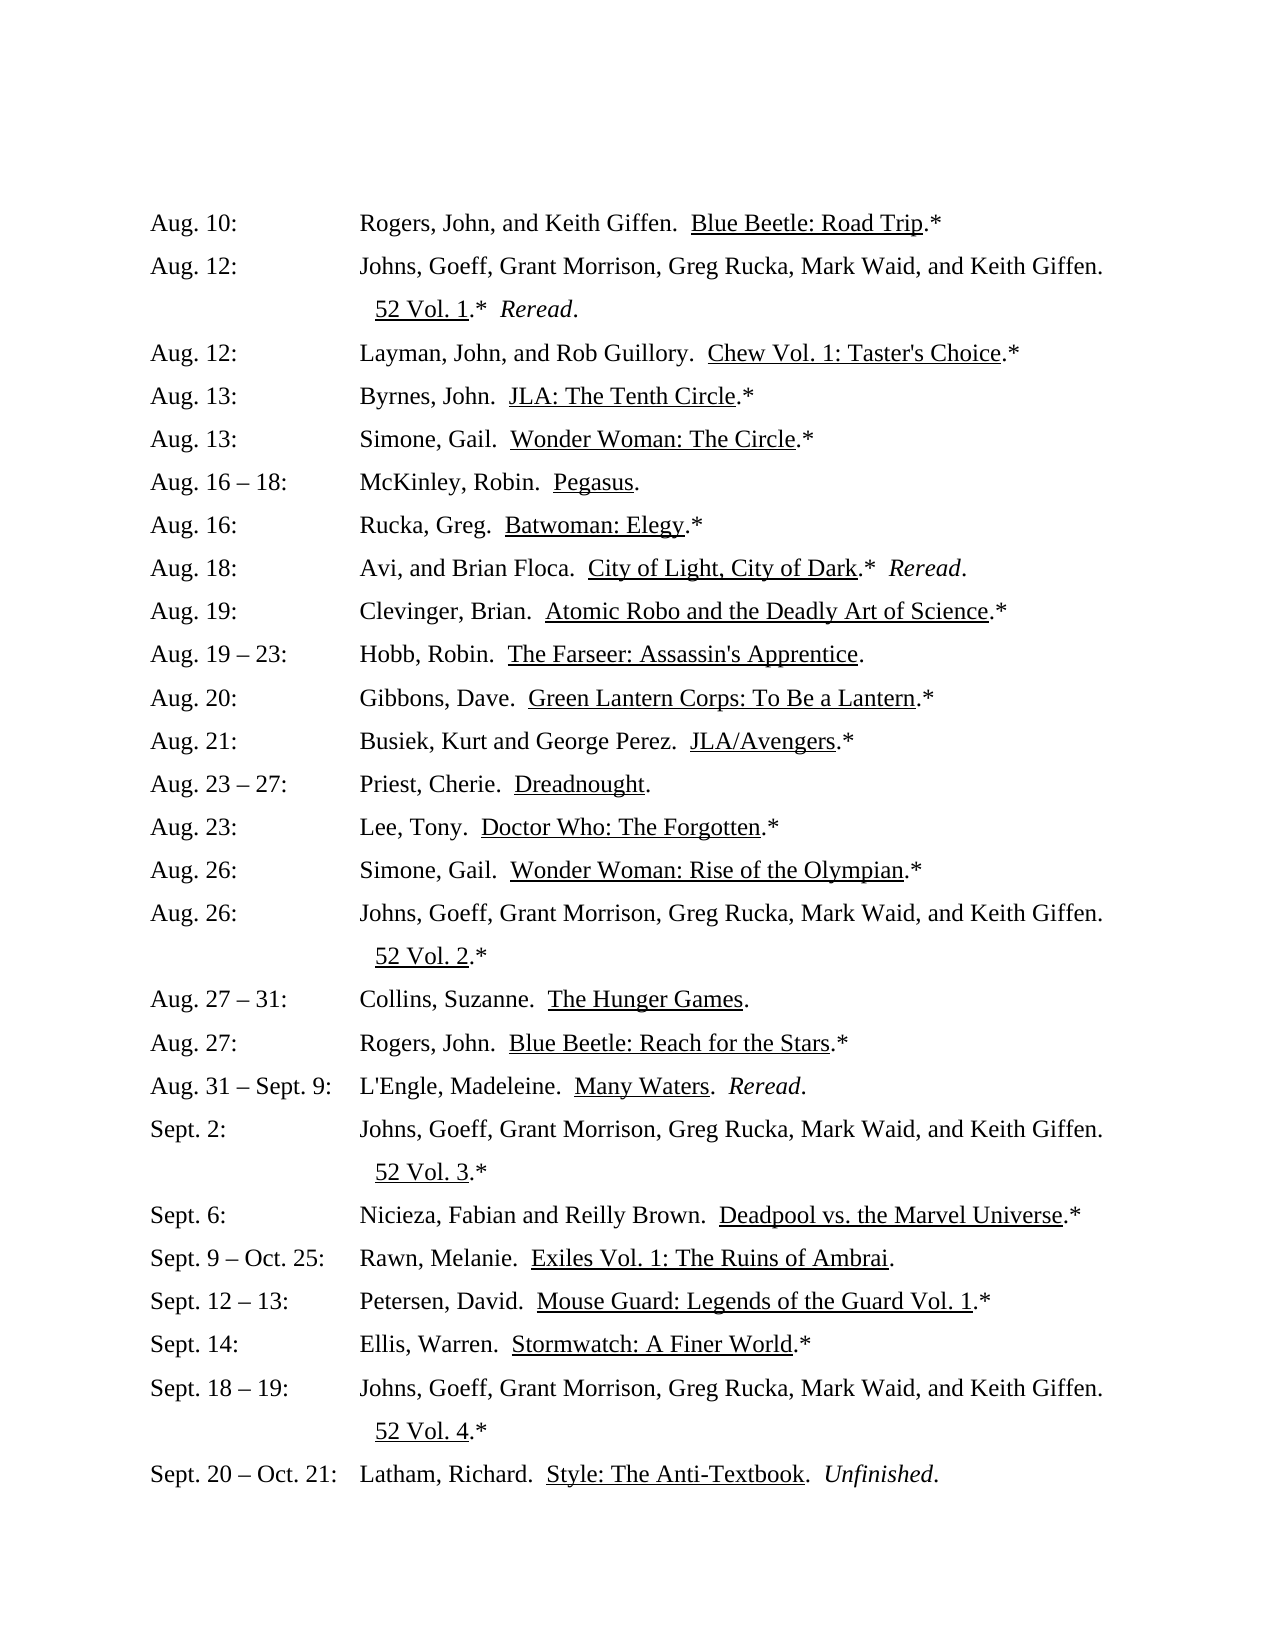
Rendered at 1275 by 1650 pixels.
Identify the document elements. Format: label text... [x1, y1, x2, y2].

list Aug. 19: Clevinger, Brian. Atomic Robo and the Deadly Art of Science.* [150, 596, 1125, 625]
list Aug. 27 – 31: Collins, Suzanne. The Hunger Games. [150, 984, 1125, 1013]
list Sept. 2: Johns, Goeff, Grant Morrison, Greg Rucka, Mark Waid, and Keith Giffen. 52 Vol. 3.* [150, 1114, 1125, 1186]
list Aug. 19 – 23: Hobb, Robin. The Farseer: Assassin's Apprentice. [150, 639, 1125, 668]
list Sept. 14: Ellis, Warren. Stormwatch: A Finer World.* [150, 1329, 1125, 1358]
list Aug. 13: Byrnes, John. JLA: The Tenth Circle.* [150, 381, 1125, 409]
list Aug. 16: Rucka, Greg. Batwoman: Elegy.* [150, 510, 1125, 539]
list Aug. 16 – 18: McKinley, Robin. Pegasus. [150, 467, 1125, 496]
list Aug. 26: Johns, Goeff, Grant Morrison, Greg Rucka, Mark Waid, and Keith Giffen. 52 Vol. 2.* [150, 898, 1125, 970]
list Aug. 12: Layman, John, and Rob Guillory. Chew Vol. 1: Taster's Choice.* [150, 338, 1125, 366]
list Sept. 12 – 13: Petersen, David. Mouse Guard: Legends of the Guard Vol. 1.* [150, 1286, 1125, 1315]
list Sept. 18 – 19: Johns, Goeff, Grant Morrison, Greg Rucka, Mark Waid, and Keith Giffen. 52 Vol. 4.* [150, 1373, 1125, 1444]
list Sept. 6: Nicieza, Fabian and Reilly Brown. Deadpool vs. the Marvel Universe.* [150, 1200, 1125, 1229]
list Aug. 31 – Sept. 9: L'Engle, Madeleine. Many Waters. Reread. [150, 1071, 1125, 1099]
list Aug. 13: Simone, Gail. Wonder Woman: The Circle.* [150, 424, 1125, 453]
list Aug. 26: Simone, Gail. Wonder Woman: Rise of the Olympian.* [150, 855, 1125, 884]
list Aug. 10: Rogers, John, and Keith Giffen. Blue Beetle: Road Trip.* [150, 208, 1125, 237]
list Aug. 18: Avi, and Brian Floca. City of Light, City of Dark.* Reread. [150, 553, 1125, 582]
list Aug. 21: Busiek, Kurt and George Perez. JLA/Avengers.* [150, 726, 1125, 754]
list Aug. 27: Rogers, John. Blue Beetle: Reach for the Stars.* [150, 1028, 1125, 1056]
list Aug. 12: Johns, Goeff, Grant Morrison, Greg Rucka, Mark Waid, and Keith Giffen. 52 Vol. 1.* Reread. [150, 251, 1125, 323]
list Sept. 9 – Oct. 25: Rawn, Melanie. Exiles Vol. 1: The Ruins of Ambrai. [150, 1243, 1125, 1272]
list Aug. 23 – 27: Priest, Cherie. Dreadnought. [150, 769, 1125, 798]
list Sept. 20 – Oct. 21: Latham, Richard. Style: The Anti-Textbook. Unfinished. [150, 1459, 1125, 1488]
list Aug. 20: Gibbons, Dave. Green Lantern Corps: To Be a Lantern.* [150, 683, 1125, 711]
list Aug. 23: Lee, Tony. Doctor Who: The Forgotten.* [150, 812, 1125, 841]
